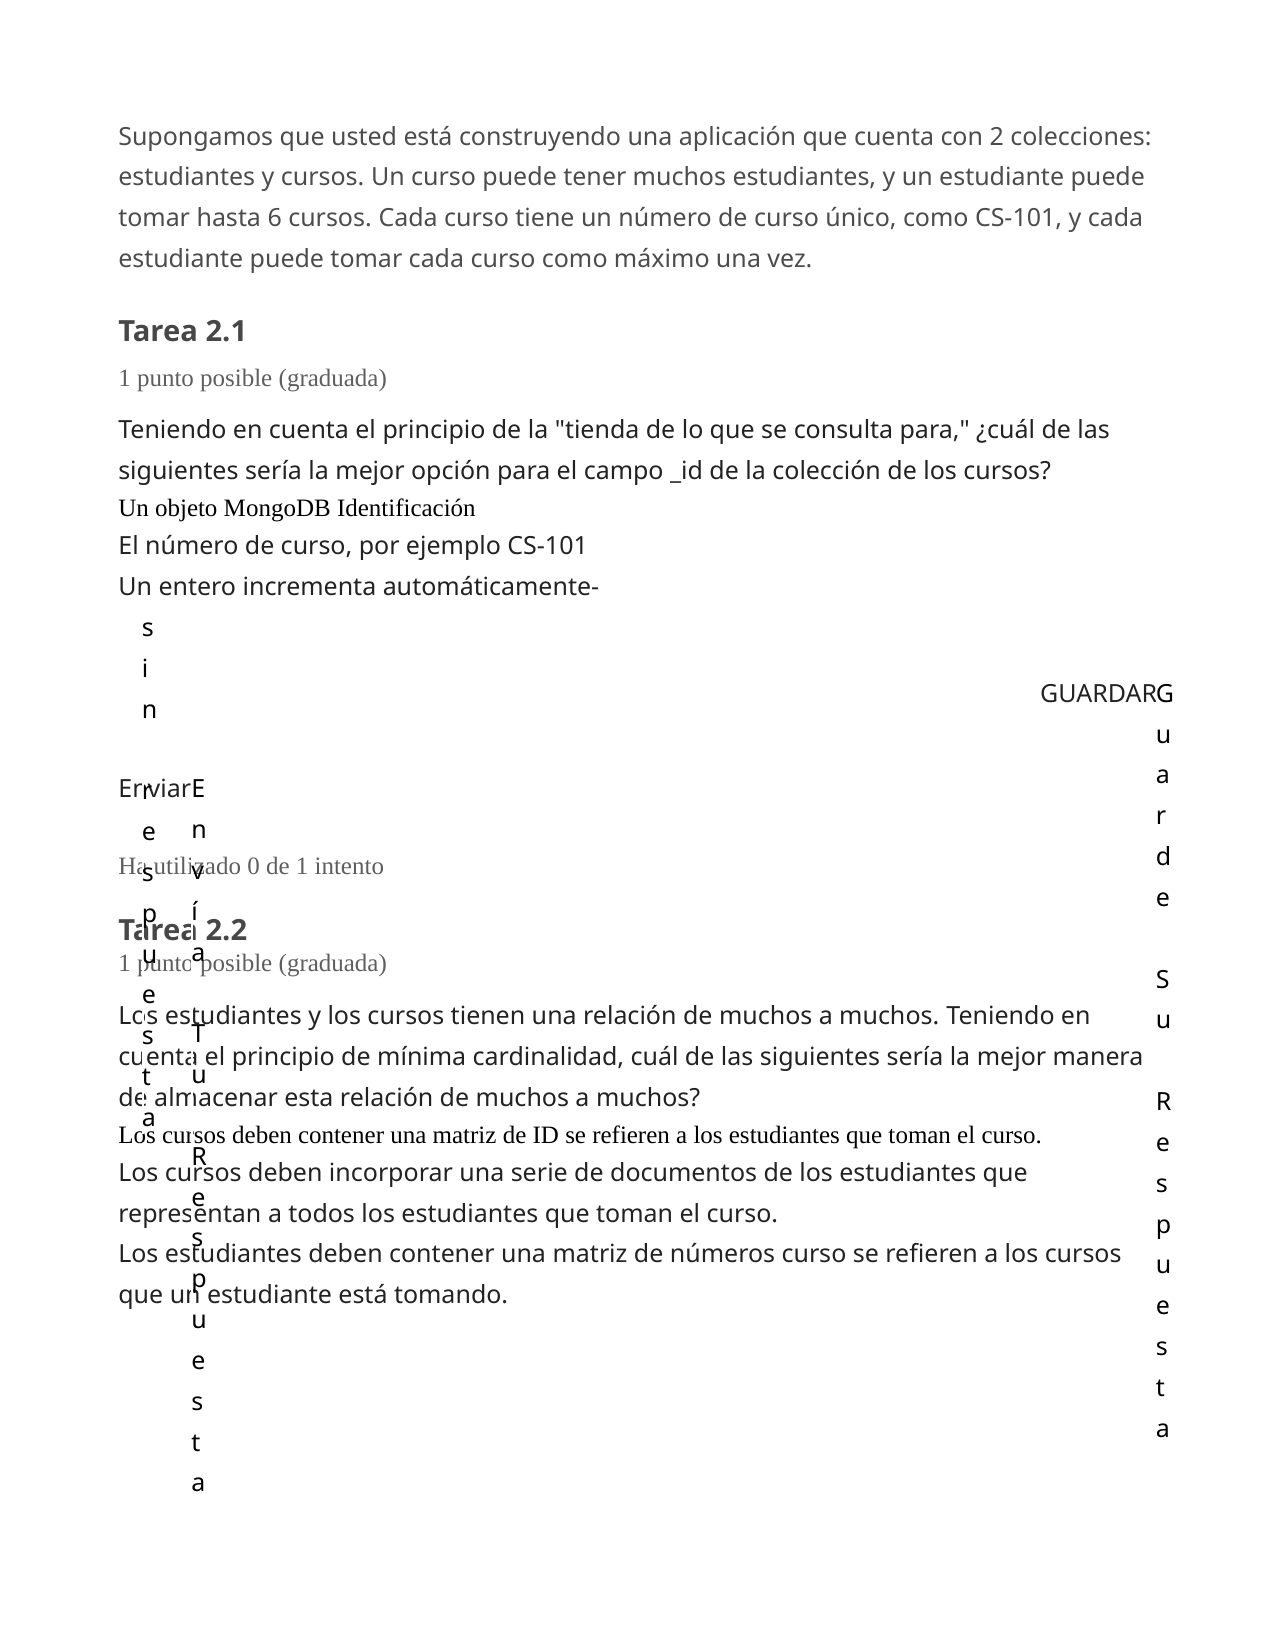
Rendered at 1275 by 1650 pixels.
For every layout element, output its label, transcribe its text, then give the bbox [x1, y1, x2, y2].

text Ha utilizado 0 de 1 intento [144, 851, 191, 879]
text 1 punto posible (graduada) [144, 948, 191, 977]
text Enviar [144, 771, 191, 805]
text Los cursos deben contener una matriz de ID se refieren a los estudiantes que toman el curso. [193, 1120, 1156, 1149]
text Ha utilizado 0 de 1 intento [118, 851, 142, 879]
text [118, 675, 142, 709]
text Los estudiantes y los cursos tienen una relación de muchos a muchos. Teniendo en cuenta el principio de mínima cardinalidad, cuál de las siguientes sería la mejor manera de almacenar esta relación de muchos a muchos? [193, 997, 1156, 1113]
text GUARDAR [144, 675, 1156, 709]
text Enviar [118, 771, 142, 805]
text 1 punto posible (graduada) [193, 948, 1156, 977]
text 1 punto posible (graduada) [118, 948, 142, 977]
text Supongamos que usted está construyendo una aplicación que cuenta con 2 colecciones: estudiantes y cursos. Un curso puede tener muchos estudiantes, y un estudiante puede tomar hasta 6 cursos. Cada curso tiene un número de curso único, como CS-101, y cada estudiante puede tomar cada curso como máximo una vez. [118, 118, 1157, 275]
subtitle Tarea 2.2 [118, 909, 142, 948]
text El número de curso, por ejemplo CS-101 [118, 528, 1157, 562]
subtitle Tarea 2.2 [193, 909, 1156, 948]
text Los cursos deben incorporar una serie de documentos de los estudiantes que representan a todos los estudiantes que toman el curso. [193, 1154, 1156, 1229]
text Los cursos deben contener una matriz de ID se refieren a los estudiantes que toman el curso. [118, 1120, 191, 1149]
text Ha utilizado 0 de 1 intento [193, 851, 1156, 879]
text 1 punto posible (graduada) [118, 363, 1157, 392]
text Teniendo en cuenta el principio de la "tienda de lo que se consulta para," ¿cuál de las siguientes sería la mejor opción para el campo _id de la colección de los cursos? [118, 412, 1157, 487]
text Los estudiantes y los cursos tienen una relación de muchos a muchos. Teniendo en cuenta el principio de mínima cardinalidad, cuál de las siguientes sería la mejor manera de almacenar esta relación de muchos a muchos? [144, 997, 191, 1113]
text Un entero incrementa automáticamente- [118, 569, 1157, 603]
subtitle Tarea 2.1 [118, 311, 1157, 350]
text Los cursos deben incorporar una serie de documentos de los estudiantes que representan a todos los estudiantes que toman el curso. [118, 1154, 191, 1229]
text Los estudiantes deben contener una matriz de números curso se refieren a los cursos que un estudiante está tomando. [118, 1236, 191, 1311]
text Los estudiantes deben contener una matriz de números curso se refieren a los cursos que un estudiante está tomando. [193, 1236, 1156, 1311]
text Un objeto MongoDB Identificación [118, 493, 1157, 522]
subtitle Tarea 2.2 [144, 909, 191, 948]
text Enviar [193, 771, 1156, 805]
